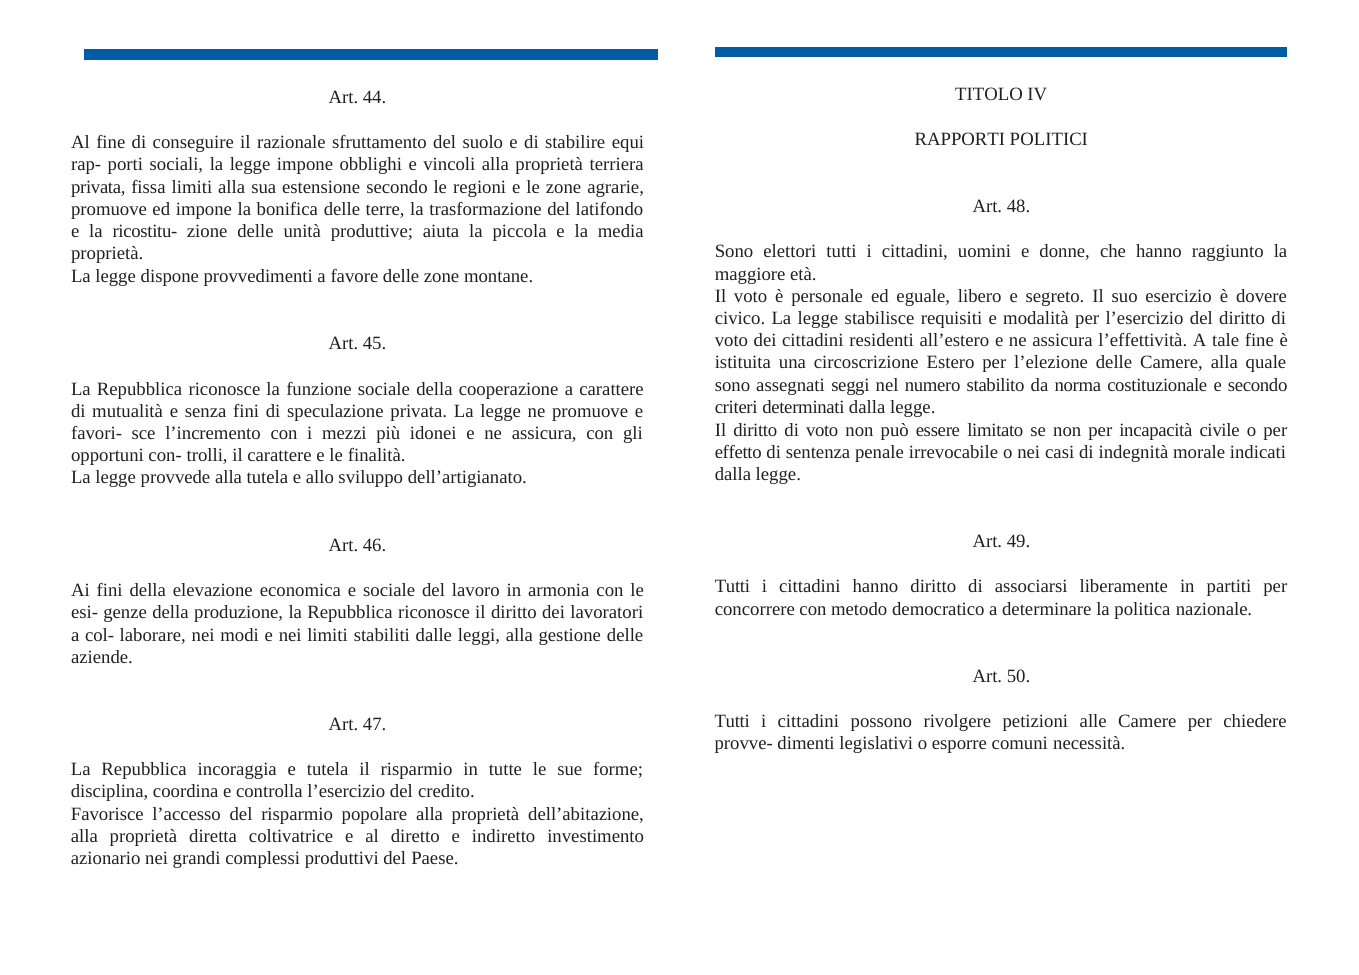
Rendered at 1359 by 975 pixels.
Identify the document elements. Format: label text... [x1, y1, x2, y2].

text Ai fini della elevazione economica e sociale del lavoro in armonia con le esi- genze della produzione, la Repubblica riconosce il diritto dei lavoratori a col- laborare, nei modi e nei limiti stabiliti dalle leggi, alla gestione delle aziende. [71, 579, 644, 667]
text TITOLO IV RAPPORTI POLITICI [913, 83, 1089, 150]
text Art. 47. [177, 713, 537, 735]
text Al fine di conseguire il razionale sfruttamento del suolo e di stabilire equi rap- porti sociali, la legge impone obblighi e vincoli alla proprietà terriera privata, fissa limiti alla sua estensione secondo le regioni e le zone agrarie, promuove ed impone la bonifica delle terre, la trasformazione del latifondo e la ricostitu- zione delle unità produttive; aiuta la piccola e la media proprietà. [71, 131, 644, 264]
text La Repubblica incoraggia e tutela il risparmio in tutte le sue forme; disciplina, coordina e controlla l’esercizio del credito. [71, 758, 644, 802]
text La Repubblica riconosce la funzione sociale della cooperazione a carattere di mutualità e senza fini di speculazione privata. La legge ne promuove e favori- sce l’incremento con i mezzi più idonei e ne assicura, con gli opportuni con- trolli, il carattere e le finalità. [71, 377, 644, 466]
text Art. 50. [913, 665, 1089, 687]
text La legge provvede alla tutela e allo sviluppo dell’artigianato. [71, 466, 648, 488]
text Tutti i cittadini hanno diritto di associarsi liberamente in partiti per concorrere con metodo democratico a determinare la politica nazionale. [714, 575, 1288, 619]
text Il voto è personale ed eguale, libero e segreto. Il suo esercizio è dovere civico. La legge stabilisce requisiti e modalità per l’esercizio del diritto di voto dei cittadini residenti all’estero e ne assicura l’effettività. A tale fine è istituita una circoscrizione Estero per l’elezione delle Camere, alla quale sono assegnati seggi nel numero stabilito da norma costituzionale e secondo criteri determinati dalla legge. [714, 285, 1288, 417]
text Sono elettori tutti i cittadini, uomini e donne, che hanno raggiunto la maggiore età. [714, 240, 1288, 284]
text Favorisce l’accesso del risparmio popolare alla proprietà dell’abitazione, alla proprietà diretta coltivatrice e al diretto e indiretto investimento azionario nei grandi complessi produttivi del Paese. [71, 803, 644, 869]
text Art. 45. [177, 332, 537, 354]
text Art. 44. [177, 86, 537, 108]
text Art. 46. [177, 534, 537, 556]
text Art. 49. [913, 530, 1089, 552]
text Art. 48. [913, 195, 1089, 217]
text Il diritto di voto non può essere limitato se non per incapacità civile o per effetto di sentenza penale irrevocabile o nei casi di indegnità morale indicati dalla legge. [714, 418, 1288, 484]
text La legge dispone provvedimenti a favore delle zone montane. [71, 265, 648, 286]
text Tutti i cittadini possono rivolgere petizioni alle Camere per chiedere provve- dimenti legislativi o esporre comuni necessità. [714, 710, 1287, 754]
